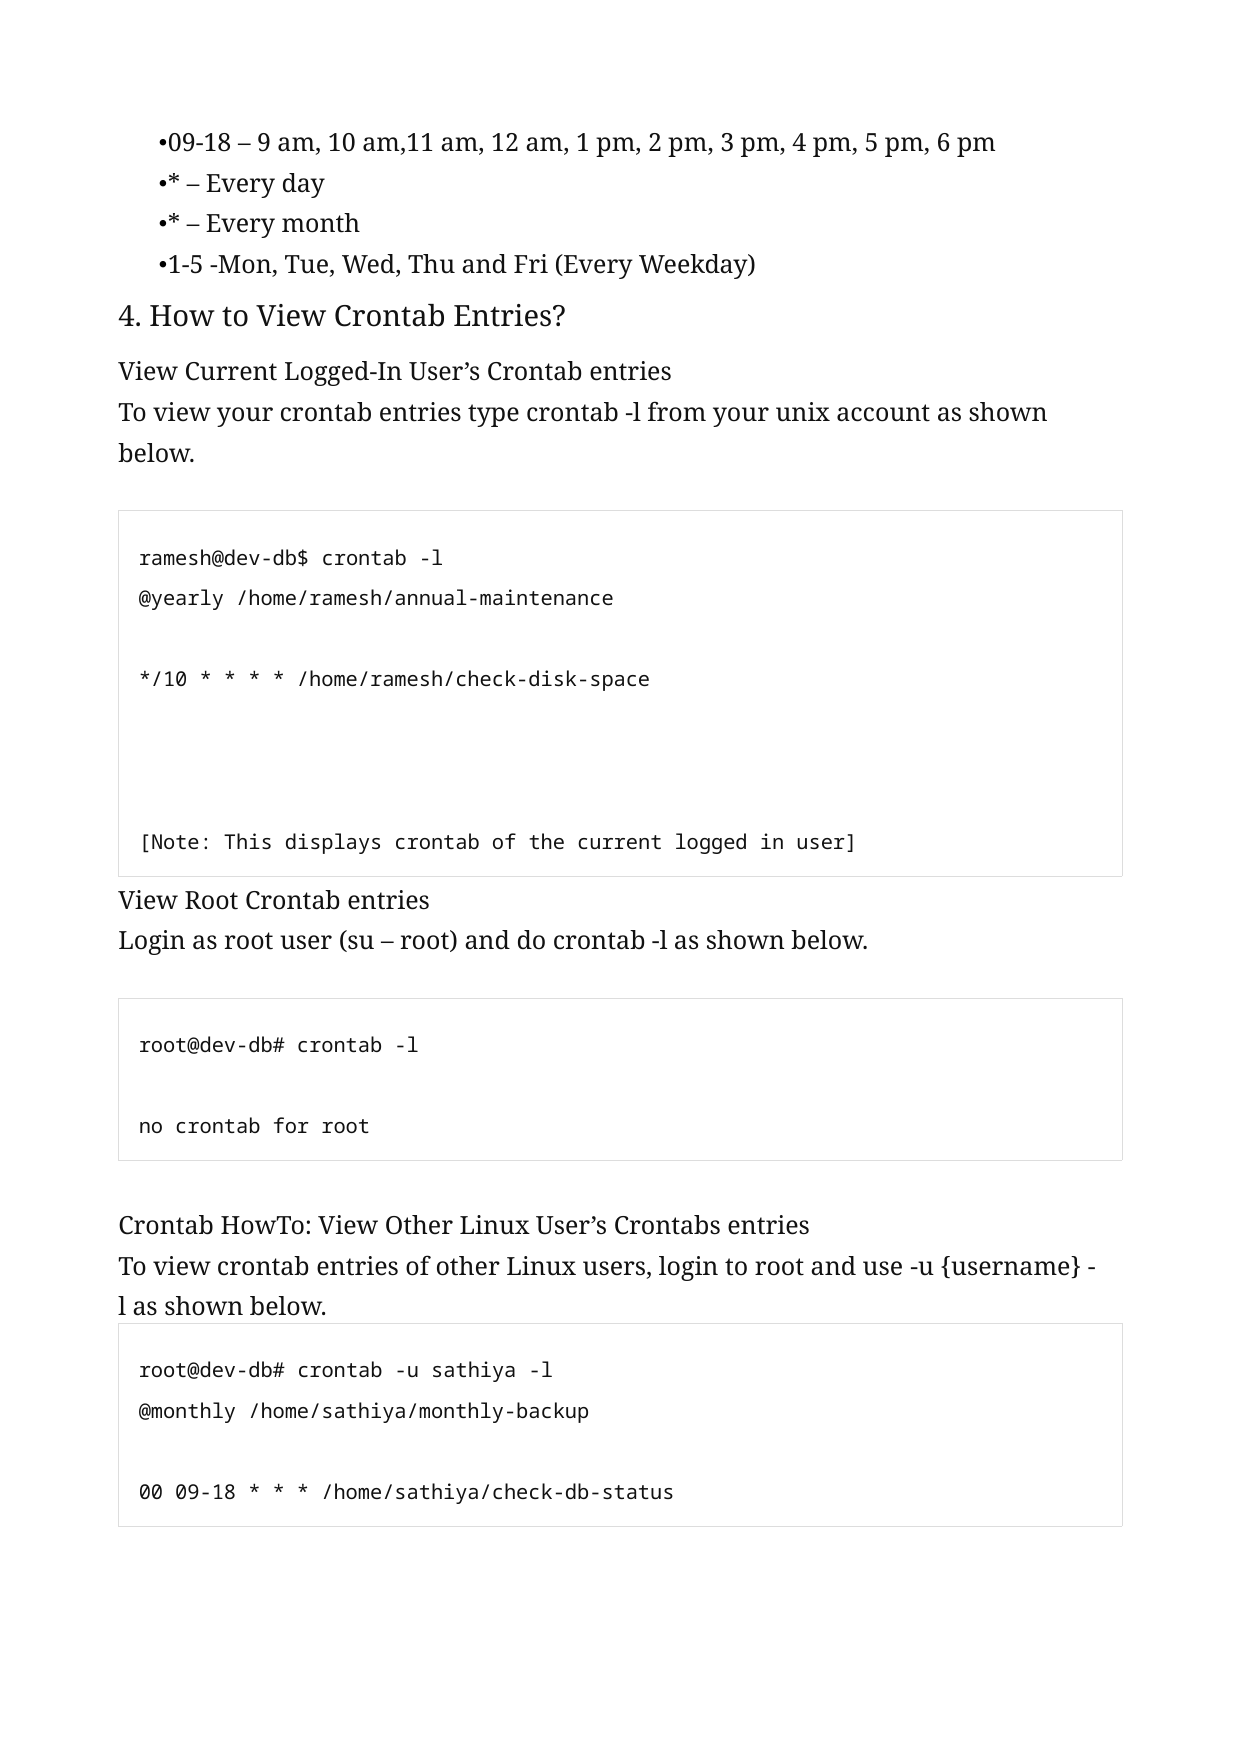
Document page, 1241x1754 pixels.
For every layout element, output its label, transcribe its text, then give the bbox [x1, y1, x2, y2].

text no crontab for root [119, 1079, 1122, 1160]
list 1-5 -Mon, Tue, Wed, Thu and Fri (Every Weekday) [118, 240, 1122, 281]
list * – Every month [118, 199, 1122, 240]
text Login as root user (su – root) and do crontab -l as shown below. [118, 916, 1122, 957]
subtitle View Current Logged-In User’s Crontab entries [118, 347, 1122, 388]
text */10 * * * * /home/ramesh/check-disk-space [119, 632, 1122, 693]
subtitle Crontab HowTo: View Other Linux User’s Crontabs entries [118, 1201, 1122, 1242]
text To view your crontab entries type crontab -l from your unix account as shown below. [118, 388, 1122, 469]
text [Note: This displays crontab of the current logged in user] [119, 794, 1122, 876]
text 00 09-18 * * * /home/sathiya/check-db-status [119, 1445, 1122, 1526]
subtitle 4. How to View Crontab Entries? [118, 295, 1122, 335]
text ramesh@dev-db$ crontab -l [119, 511, 1122, 551]
text @monthly /home/sathiya/monthly-backup [119, 1363, 1122, 1424]
list 09-18 – 9 am, 10 am,11 am, 12 am, 1 pm, 2 pm, 3 pm, 4 pm, 5 pm, 6 pm [118, 118, 1122, 159]
text root@dev-db# crontab -l [119, 999, 1122, 1059]
text To view crontab entries of other Linux users, login to root and use -u {username} -l as shown below. [118, 1242, 1122, 1323]
text root@dev-db# crontab -u sathiya -l [119, 1324, 1122, 1363]
subtitle View Root Crontab entries [118, 877, 1122, 916]
text @yearly /home/ramesh/annual-maintenance [119, 551, 1122, 612]
list * – Every day [118, 159, 1122, 199]
